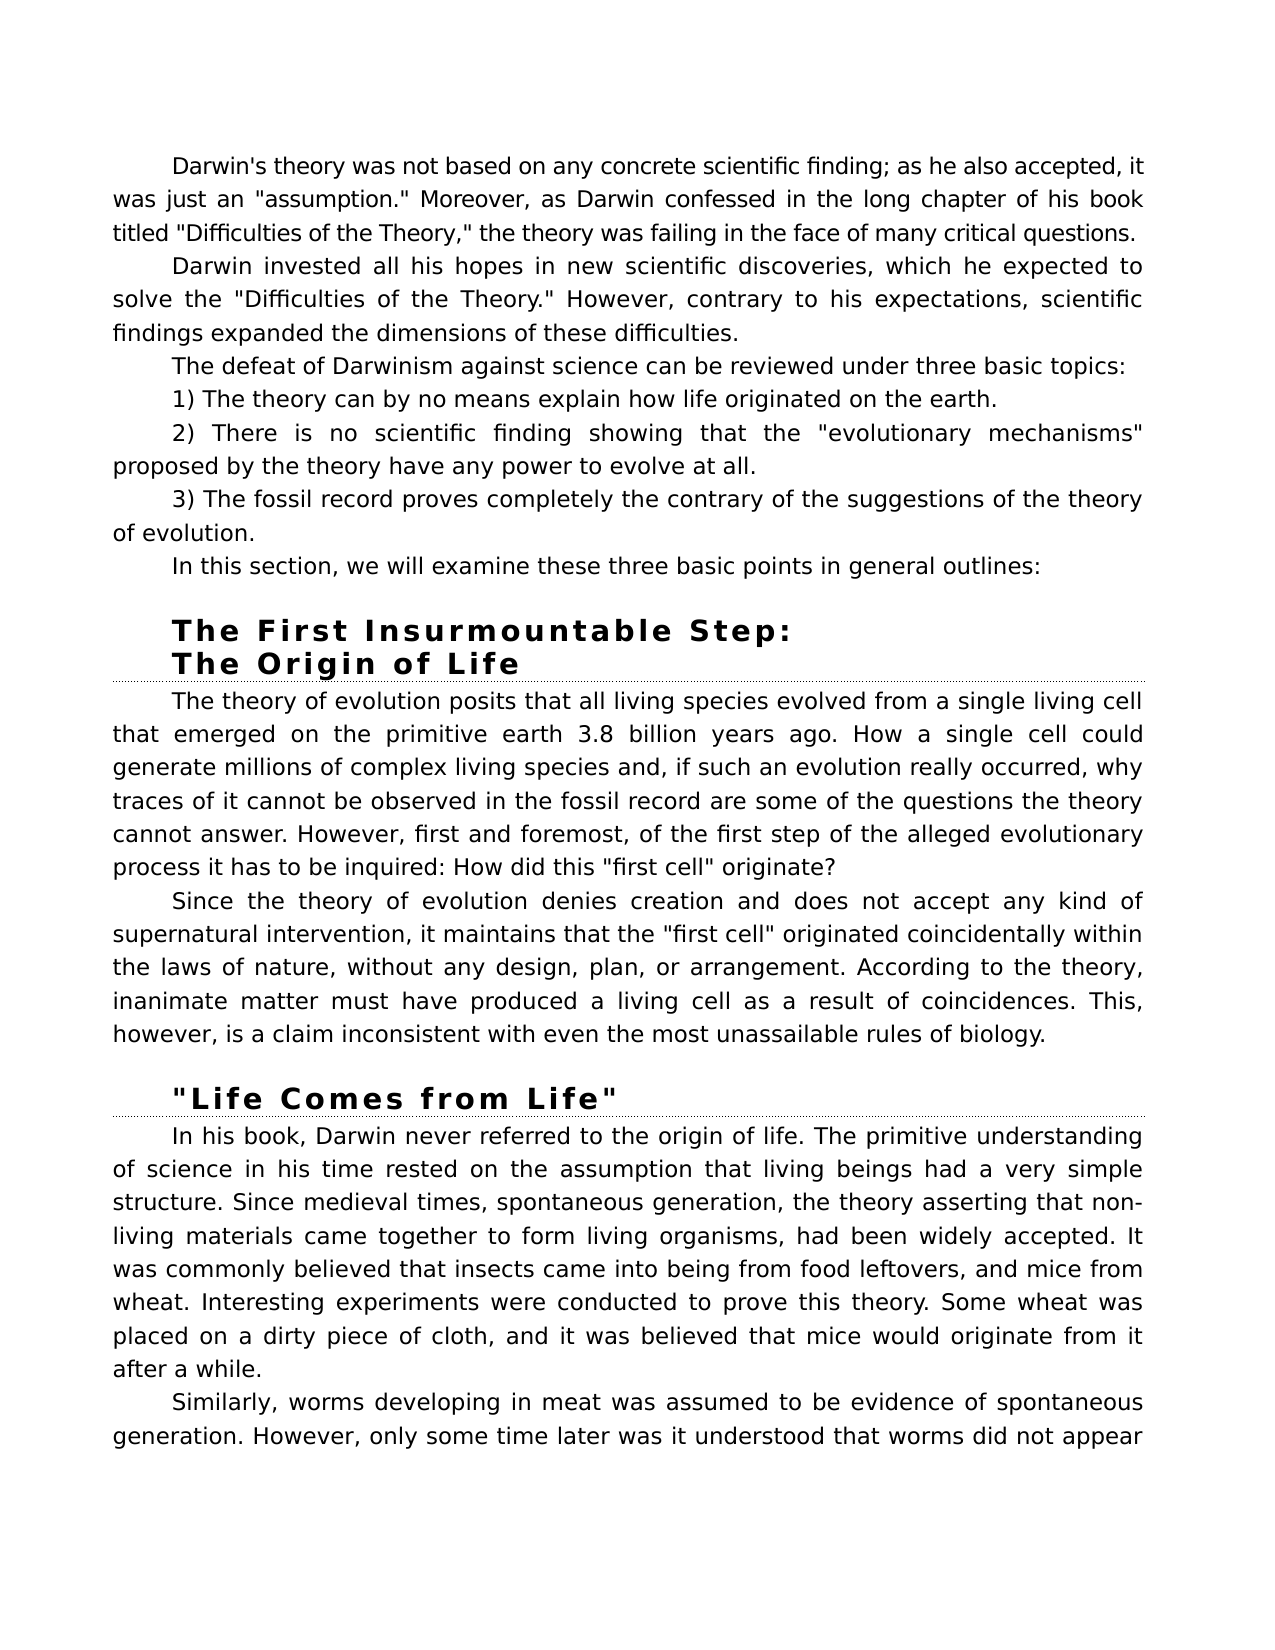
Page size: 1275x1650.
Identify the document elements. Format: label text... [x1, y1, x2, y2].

text Similarly, worms developing in meat was assumed to be evidence of spontaneous generation. However, only some time later was it understood that worms did not appear [112, 1384, 1145, 1451]
text In his book, Darwin never referred to the origin of life. The primitive understanding of science in his time rested on the assumption that living beings had a very simple structure. Since medieval times, spontaneous generation, the theory asserting that non-living materials came together to form living organisms, had been widely accepted. It was commonly believed that insects came into being from food leftovers, and mice from wheat. Interesting experiments were conducted to prove this theory. Some wheat was placed on a dirty piece of cloth, and it was believed that mice would originate from it after a while. [112, 1117, 1145, 1384]
text Darwin's theory was not based on any concrete scientific finding; as he also accepted, it was just an "assumption." Moreover, as Darwin confessed in the long chapter of his book titled "Difficulties of the Theory," the theory was failing in the face of many critical questions. [112, 148, 1145, 248]
text The defeat of Darwinism against science can be reviewed under three basic topics: [112, 348, 1145, 381]
text Darwin invested all his hopes in new scientific discoveries, which he expected to solve the "Difficulties of the Theory." However, contrary to his expectations, scientific findings expanded the dimensions of these difficulties. [112, 248, 1145, 348]
text The First Insurmountable Step: [112, 614, 1145, 648]
text 1) The theory can by no means explain how life originated on the earth. [112, 381, 1145, 414]
text 3) The fossil record proves completely the contrary of the suggestions of the theory of evolution. [112, 481, 1145, 548]
text The Origin of Life [112, 648, 1145, 682]
text 2) There is no scientific finding showing that the "evolutionary mechanisms" proposed by the theory have any power to evolve at all. [112, 414, 1145, 481]
text The theory of evolution posits that all living species evolved from a single living cell that emerged on the primitive earth 3.8 billion years ago. How a single cell could generate millions of complex living species and, if such an evolution really occurred, why traces of it cannot be observed in the fossil record are some of the questions the theory cannot answer. However, first and foremost, of the first step of the alleged evolutionary process it has to be inquired: How did this "first cell" originate? [112, 682, 1145, 882]
text "Life Comes from Life" [112, 1082, 1145, 1117]
text In this section, we will examine these three basic points in general outlines: [112, 548, 1145, 581]
text Since the theory of evolution denies creation and does not accept any kind of supernatural intervention, it maintains that the "first cell" originated coincidentally within the laws of nature, without any design, plan, or arrangement. According to the theory, inanimate matter must have produced a living cell as a result of coincidences. This, however, is a claim inconsistent with even the most unassailable rules of biology. [112, 882, 1145, 1049]
